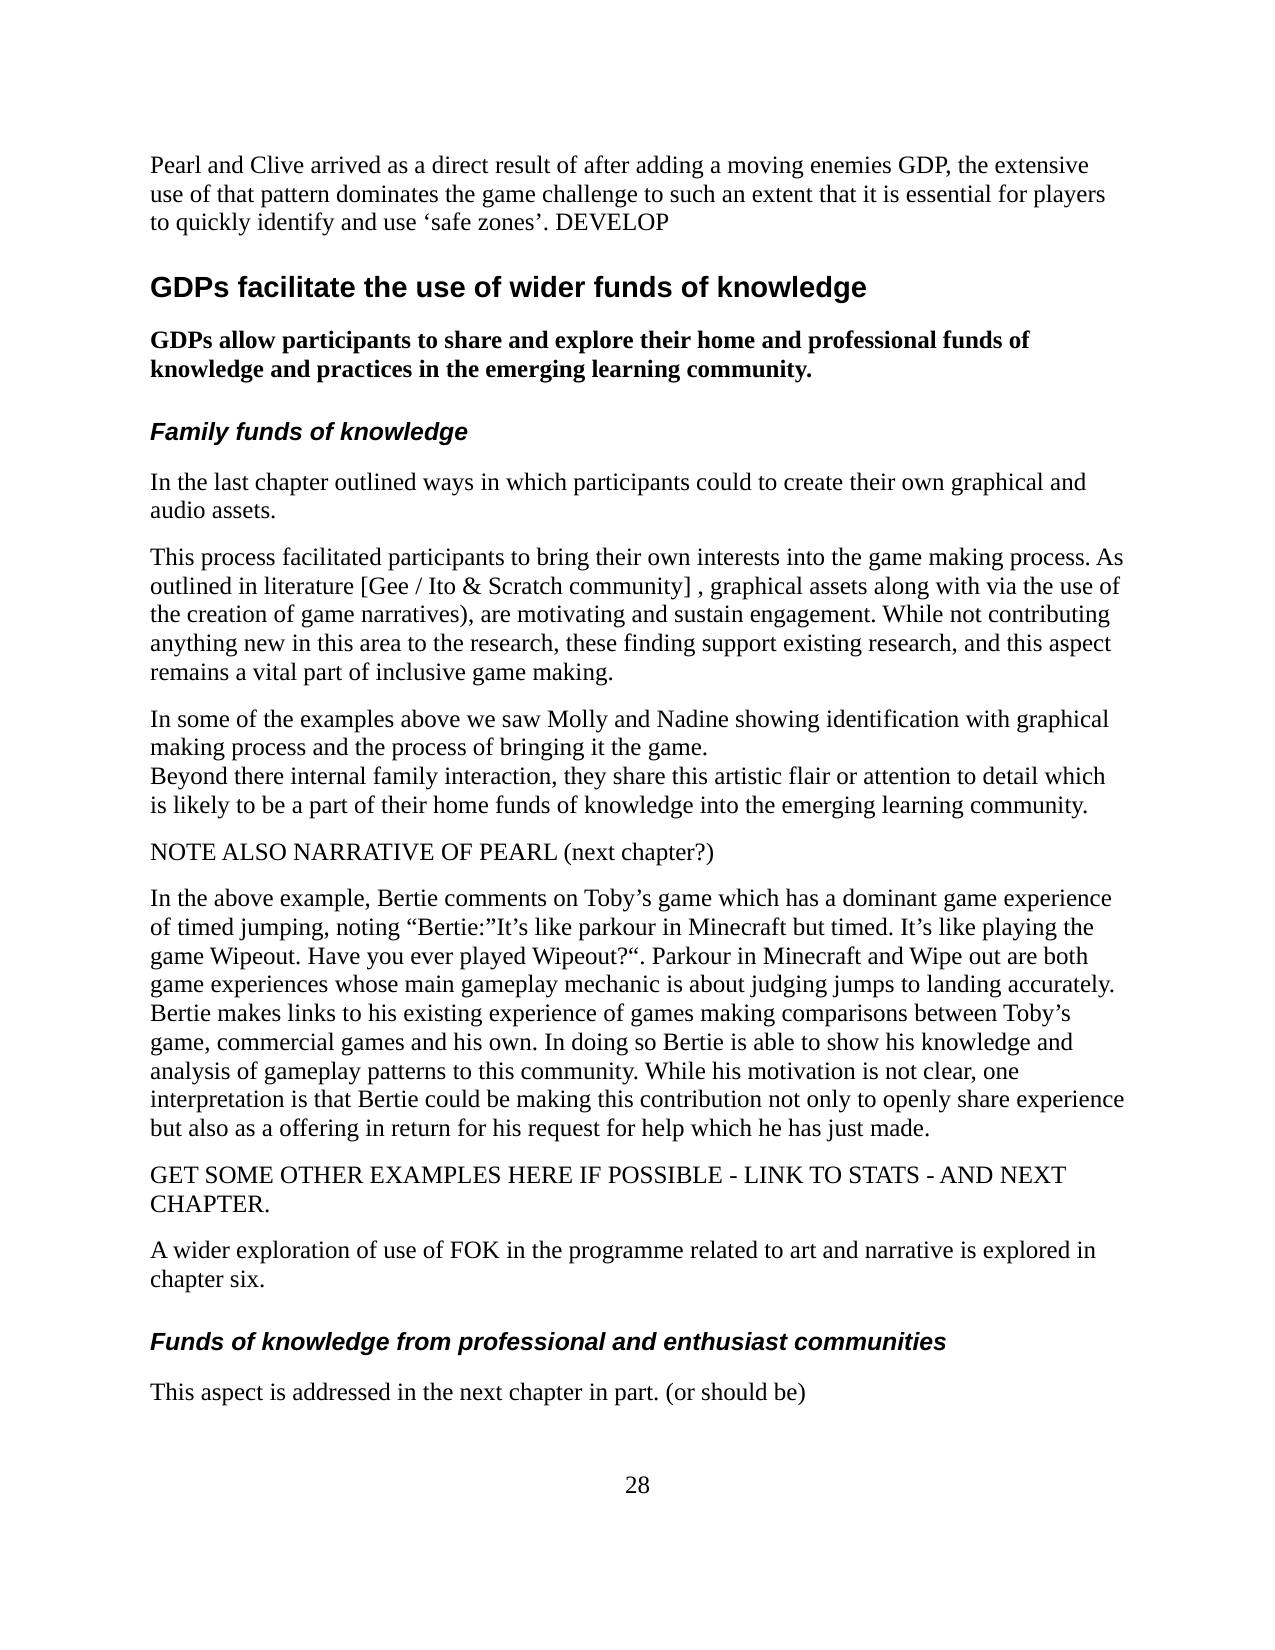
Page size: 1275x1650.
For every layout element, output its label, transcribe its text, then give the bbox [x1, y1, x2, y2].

subtitle Family funds of knowledge [150, 417, 1125, 445]
text This process facilitated participants to bring their own interests into the game making process. As outlined in literature [Gee / Ito & Scratch community] , graphical assets along with via the use of the creation of game narratives), are motivating and sustain engagement. While not contributing anything new in this area to the research, these finding support existing research, and this aspect remains a vital part of inclusive game making. [150, 542, 1125, 686]
text This aspect is addressed in the next chapter in part. (or should be) [150, 1377, 1125, 1406]
text In the last chapter outlined ways in which participants could to create their own graphical and audio assets. [150, 467, 1125, 524]
text In the above example, Bertie comments on Toby’s game which has a dominant game experience of timed jumping, noting “Bertie:”It’s like parkour in Minecraft but timed. It’s like playing the game Wipeout. Have you ever played Wipeout?“. Parkour in Minecraft and Wipe out are both game experiences whose main gameplay mechanic is about judging jumps to landing accurately. Bertie makes links to his existing experience of games making comparisons between Toby’s game, commercial games and his own. In doing so Bertie is able to show his knowledge and analysis of gameplay patterns to this community. While his motivation is not clear, one interpretation is that Bertie could be making this contribution not only to openly share experience but also as a offering in return for his request for help which he has just made. [150, 883, 1125, 1142]
subtitle Funds of knowledge from professional and enthusiast communities [150, 1327, 1125, 1355]
text GET SOME OTHER EXAMPLES HERE IF POSSIBLE - LINK TO STATS - AND NEXT CHAPTER. [150, 1160, 1125, 1217]
text NOTE ALSO NARRATIVE OF PEARL (next chapter?) [150, 837, 1125, 865]
subtitle GDPs facilitate the use of wider funds of knowledge [150, 270, 1125, 304]
text Pearl and Clive arrived as a direct result of after adding a moving enemies GDP, the extensive use of that pattern dominates the game challenge to such an extent that it is essential for players to quickly identify and use ‘safe zones’. DEVELOP [150, 150, 1125, 236]
text A wider exploration of use of FOK in the programme related to art and narrative is explored in chapter six. [150, 1235, 1125, 1293]
text GDPs allow participants to share and explore their home and professional funds of knowledge and practices in the emerging learning community. [150, 325, 1125, 383]
text In some of the examples above we saw Molly and Nadine showing identification with graphical making process and the process of bringing it the game. Beyond there internal family interaction, they share this artistic flair or attention to detail which is likely to be a part of their home funds of knowledge into the emerging learning community. [150, 704, 1125, 819]
